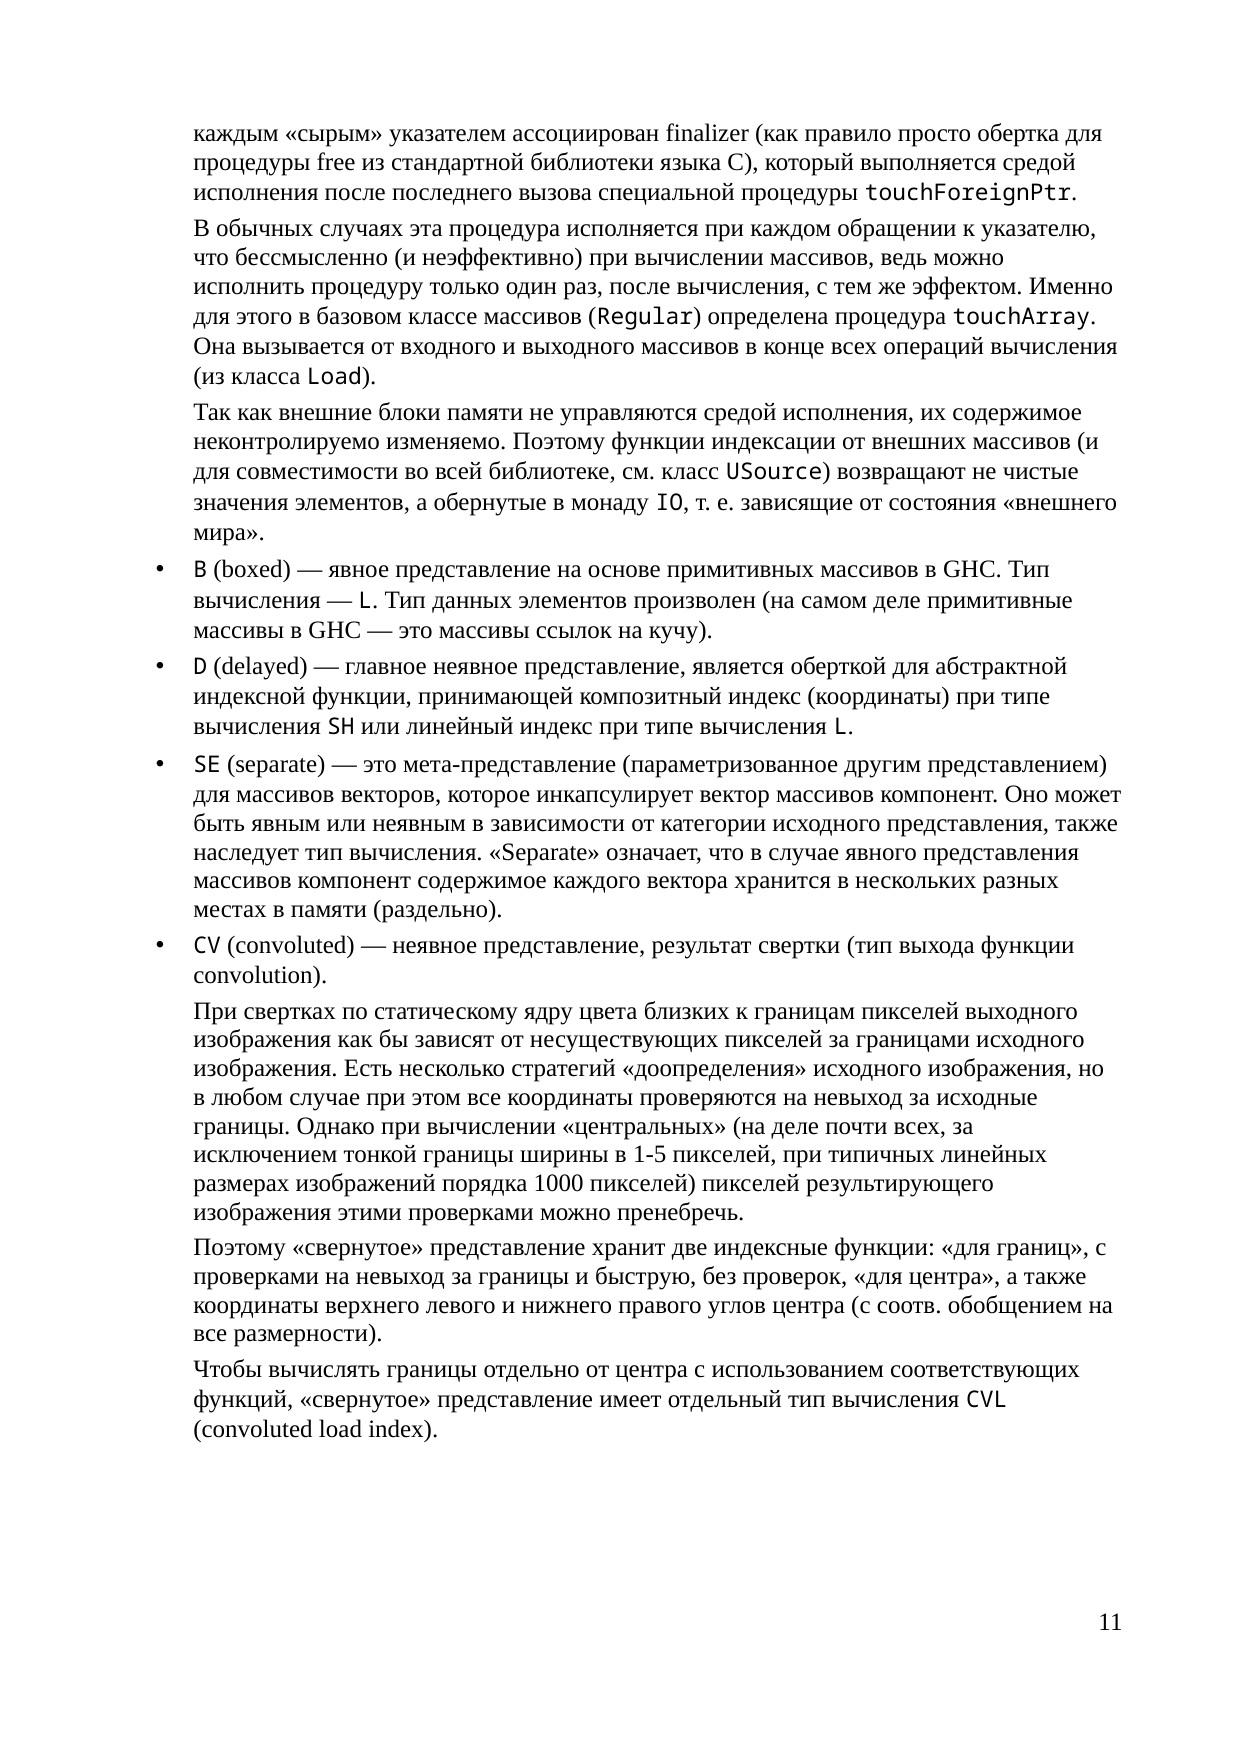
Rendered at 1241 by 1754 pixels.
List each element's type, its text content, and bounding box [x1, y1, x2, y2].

list B (boxed) — явное представление на основе примитивных массивов в GHC. Тип вычисления — L. Тип данных элементов произволен (на самом деле примитивные массивы в GHC — это массивы ссылок на кучу). [156, 552, 1122, 644]
list Чтобы вычислять границы отдельно от центра с использованием соответствующих функций, «свернутое» представление имеет отдельный тип вычисления CVL (convoluted load index). [156, 1354, 1122, 1442]
list D (delayed) — главное неявное представление, является оберткой для абстрактной индексной функции, принимающей композитный индекс (координаты) при типе вычисления SH или линейный индекс при типе вычисления L. [156, 650, 1122, 741]
list В обычных случаях эта процедура исполняется при каждом обращении к указателю, что бессмысленно (и неэффективно) при вычислении массивов, ведь можно исполнить процедуру только один раз, после вычисления, с тем же эффектом. Именно для этого в базовом классе массивов (Regular) определена процедура touchArray. Она вызывается от входного и выходного массивов в конце всех операций вычисления (из класса Load). [156, 213, 1122, 391]
list SE (separate) — это мета-представление (параметризованное другим представлением) для массивов векторов, которое инкапсулирует вектор массивов компонент. Оно может быть явным или неявным в зависимости от категории исходного представления, также наследует тип вычисления. «Separate» означает, что в случае явного представления массивов компонент содержимое каждого вектора хранится в нескольких разных местах в памяти (раздельно). [156, 748, 1122, 923]
list Так как внешние блоки памяти не управляются средой исполнения, их содержимое неконтролируемо изменяемо. Поэтому функции индексации от внешних массивов (и для совместимости во всей библиотеке, см. класс USource) возвращают не чистые значения элементов, а обернутые в монаду IO, т. е. зависящие от состояния «внешнего мира». [156, 397, 1122, 546]
list CV (convoluted) — неявное представление, результат свертки (тип выхода функции convolution). [156, 929, 1122, 989]
list Поэтому «свернутое» представление хранит две индексные функции: «для границ», с проверками на невыход за границы и быструю, без проверок, «для центра», а также координаты верхнего левого и нижнего правого углов центра (с соотв. обобщением на все размерности). [156, 1232, 1122, 1347]
list При свертках по статическому ядру цвета близких к границам пикселей выходного изображения как бы зависят от несуществующих пикселей за границами исходного изображения. Есть несколько стратегий «доопределения» исходного изображения, но в любом случае при этом все координаты проверяются на невыход за исходные границы. Однако при вычислении «центральных» (на деле почти всех, за исключением тонкой границы ширины в 1-5 пикселей, при типичных линейных размерах изображений порядка 1000 пикселей) пикселей результирующего изображения этими проверками можно пренебречь. [156, 996, 1122, 1226]
list каждым «сырым» указателем ассоциирован finalizer (как правило просто обертка для процедуры free из стандартной библиотеки языка C), который выполняется средой исполнения после последнего вызова специальной процедуры touchForeignPtr. [156, 118, 1122, 207]
